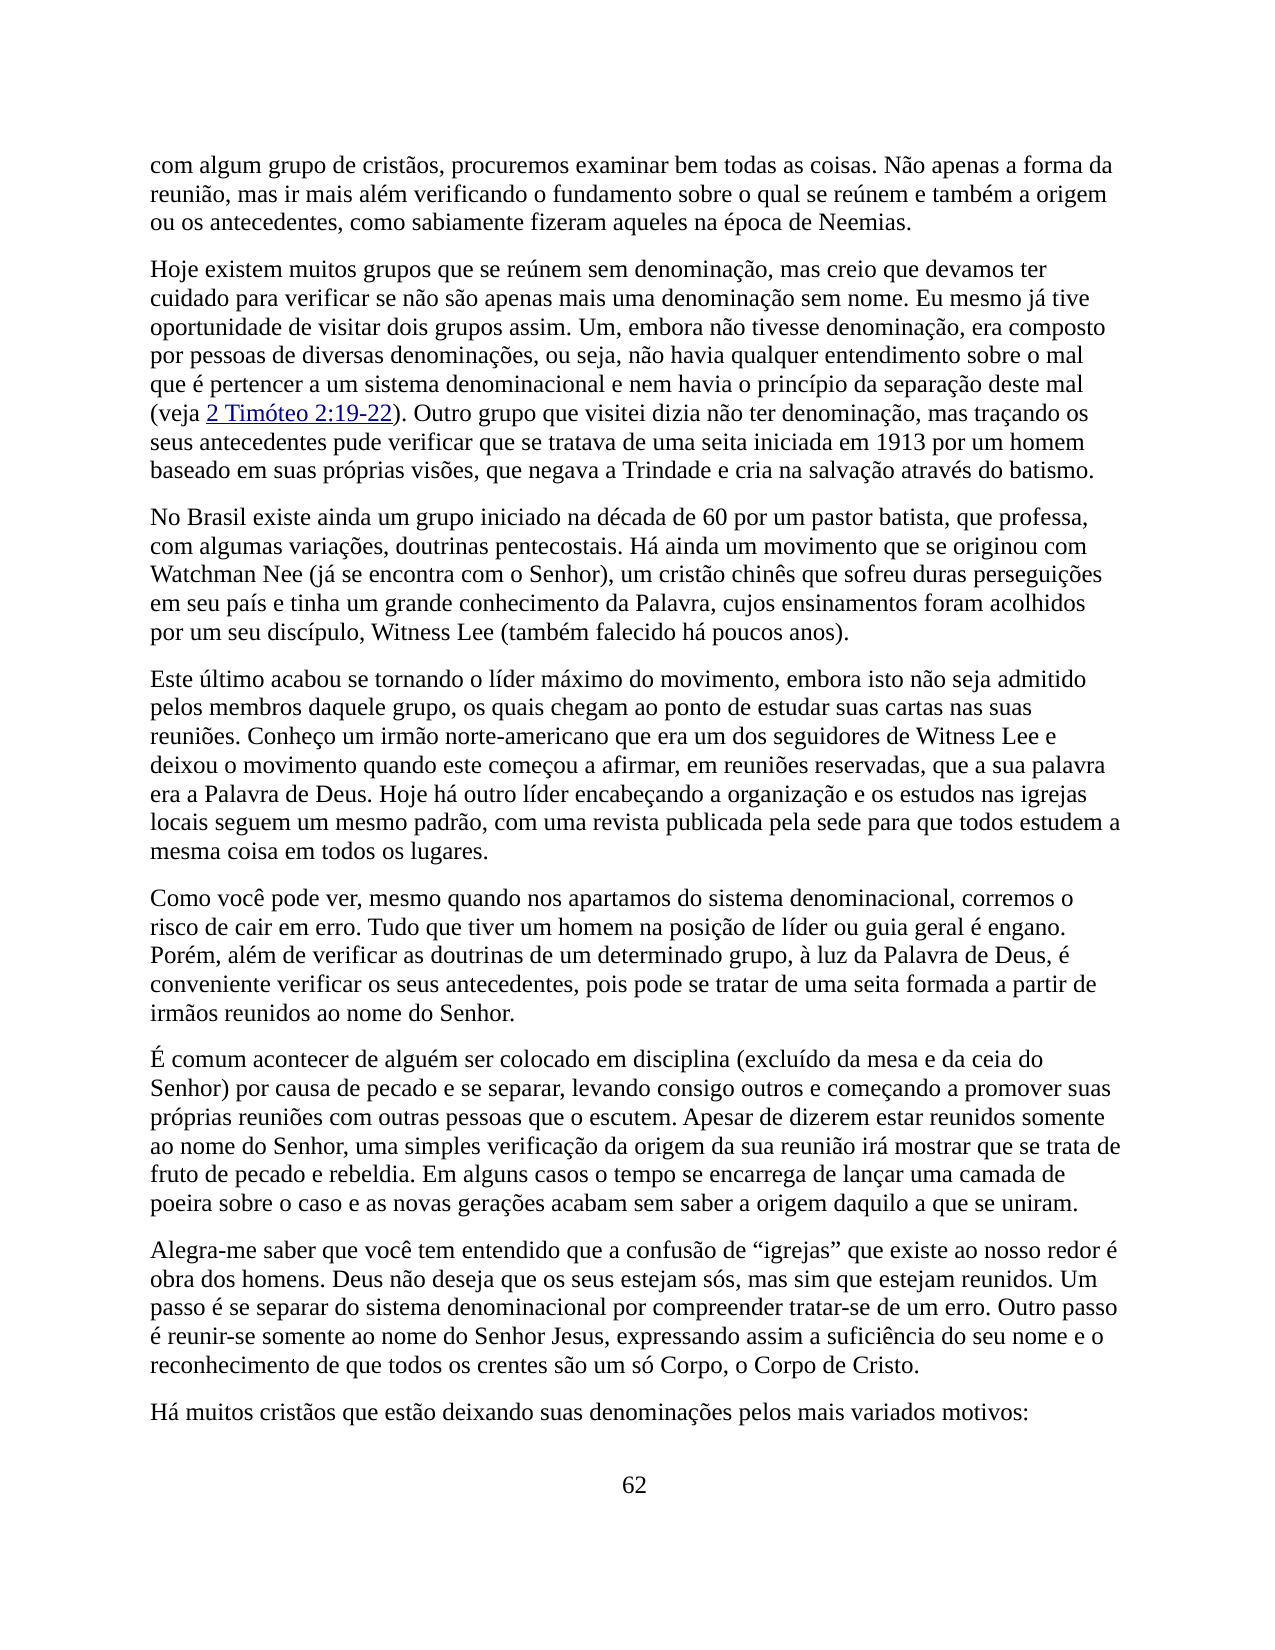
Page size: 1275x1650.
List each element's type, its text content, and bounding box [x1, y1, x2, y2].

text Alegra-me saber que você tem entendido que a confusão de “igrejas” que existe ao nosso redor é obra dos homens. Deus não deseja que os seus estejam sós, mas sim que estejam reunidos. Um passo é se separar do sistema denominacional por compreender tratar-se de um erro. Outro passo é reunir-se somente ao nome do Senhor Jesus, expressando assim a suficiência do seu nome e o reconhecimento de que todos os crentes são um só Corpo, o Corpo de Cristo. [150, 1235, 1125, 1379]
text Este último acabou se tornando o líder máximo do movimento, embora isto não seja admitido pelos membros daquele grupo, os quais chegam ao ponto de estudar suas cartas nas suas reuniões. Conheço um irmão norte-americano que era um dos seguidores de Witness Lee e deixou o movimento quando este começou a afirmar, em reuniões reservadas, que a sua palavra era a Palavra de Deus. Hoje há outro líder encabeçando a organização e os estudos nas igrejas locais seguem um mesmo padrão, com uma revista publicada pela sede para que todos estudem a mesma coisa em todos os lugares. [150, 664, 1125, 865]
text com algum grupo de cristãos, procuremos examinar bem todas as coisas. Não apenas a forma da reunião, mas ir mais além verificando o fundamento sobre o qual se reúnem e também a origem ou os antecedentes, como sabiamente fizeram aqueles na época de Neemias. [150, 150, 1125, 236]
text Há muitos cristãos que estão deixando suas denominações pelos mais variados motivos: [150, 1397, 1125, 1425]
text No Brasil existe ainda um grupo iniciado na década de 60 por um pastor batista, que professa, com algumas variações, doutrinas pentecostais. Há ainda um movimento que se originou com Watchman Nee (já se encontra com o Senhor), um cristão chinês que sofreu duras perseguições em seu país e tinha um grande conhecimento da Palavra, cujos ensinamentos foram acolhidos por um seu discípulo, Witness Lee (também falecido há poucos anos). [150, 502, 1125, 646]
text É comum acontecer de alguém ser colocado em disciplina (excluído da mesa e da ceia do Senhor) por causa de pecado e se separar, levando consigo outros e começando a promover suas próprias reuniões com outras pessoas que o escutem. Apesar de dizerem estar reunidos somente ao nome do Senhor, uma simples verificação da origem da sua reunião irá mostrar que se trata de fruto de pecado e rebeldia. Em alguns casos o tempo se encarrega de lançar uma camada de poeira sobre o caso e as novas gerações acabam sem saber a origem daquilo a que se uniram. [150, 1044, 1125, 1217]
text Hoje existem muitos grupos que se reúnem sem denominação, mas creio que devamos ter cuidado para verificar se não são apenas mais uma denominação sem nome. Eu mesmo já tive oportunidade de visitar dois grupos assim. Um, embora não tivesse denominação, era composto por pessoas de diversas denominações, ou seja, não havia qualquer entendimento sobre o mal que é pertencer a um sistema denominacional e nem havia o princípio da separação deste mal (veja 2 Timóteo 2:19-22). Outro grupo que visitei dizia não ter denominação, mas traçando os seus antecedentes pude verificar que se tratava de uma seita iniciada em 1913 por um homem baseado em suas próprias visões, que negava a Trindade e cria na salvação através do batismo. [150, 254, 1125, 484]
text Como você pode ver, mesmo quando nos apartamos do sistema denominacional, corremos o risco de cair em erro. Tudo que tiver um homem na posição de líder ou guia geral é engano. Porém, além de verificar as doutrinas de um determinado grupo, à luz da Palavra de Deus, é conveniente verificar os seus antecedentes, pois pode se tratar de uma seita formada a partir de irmãos reunidos ao nome do Senhor. [150, 883, 1125, 1027]
